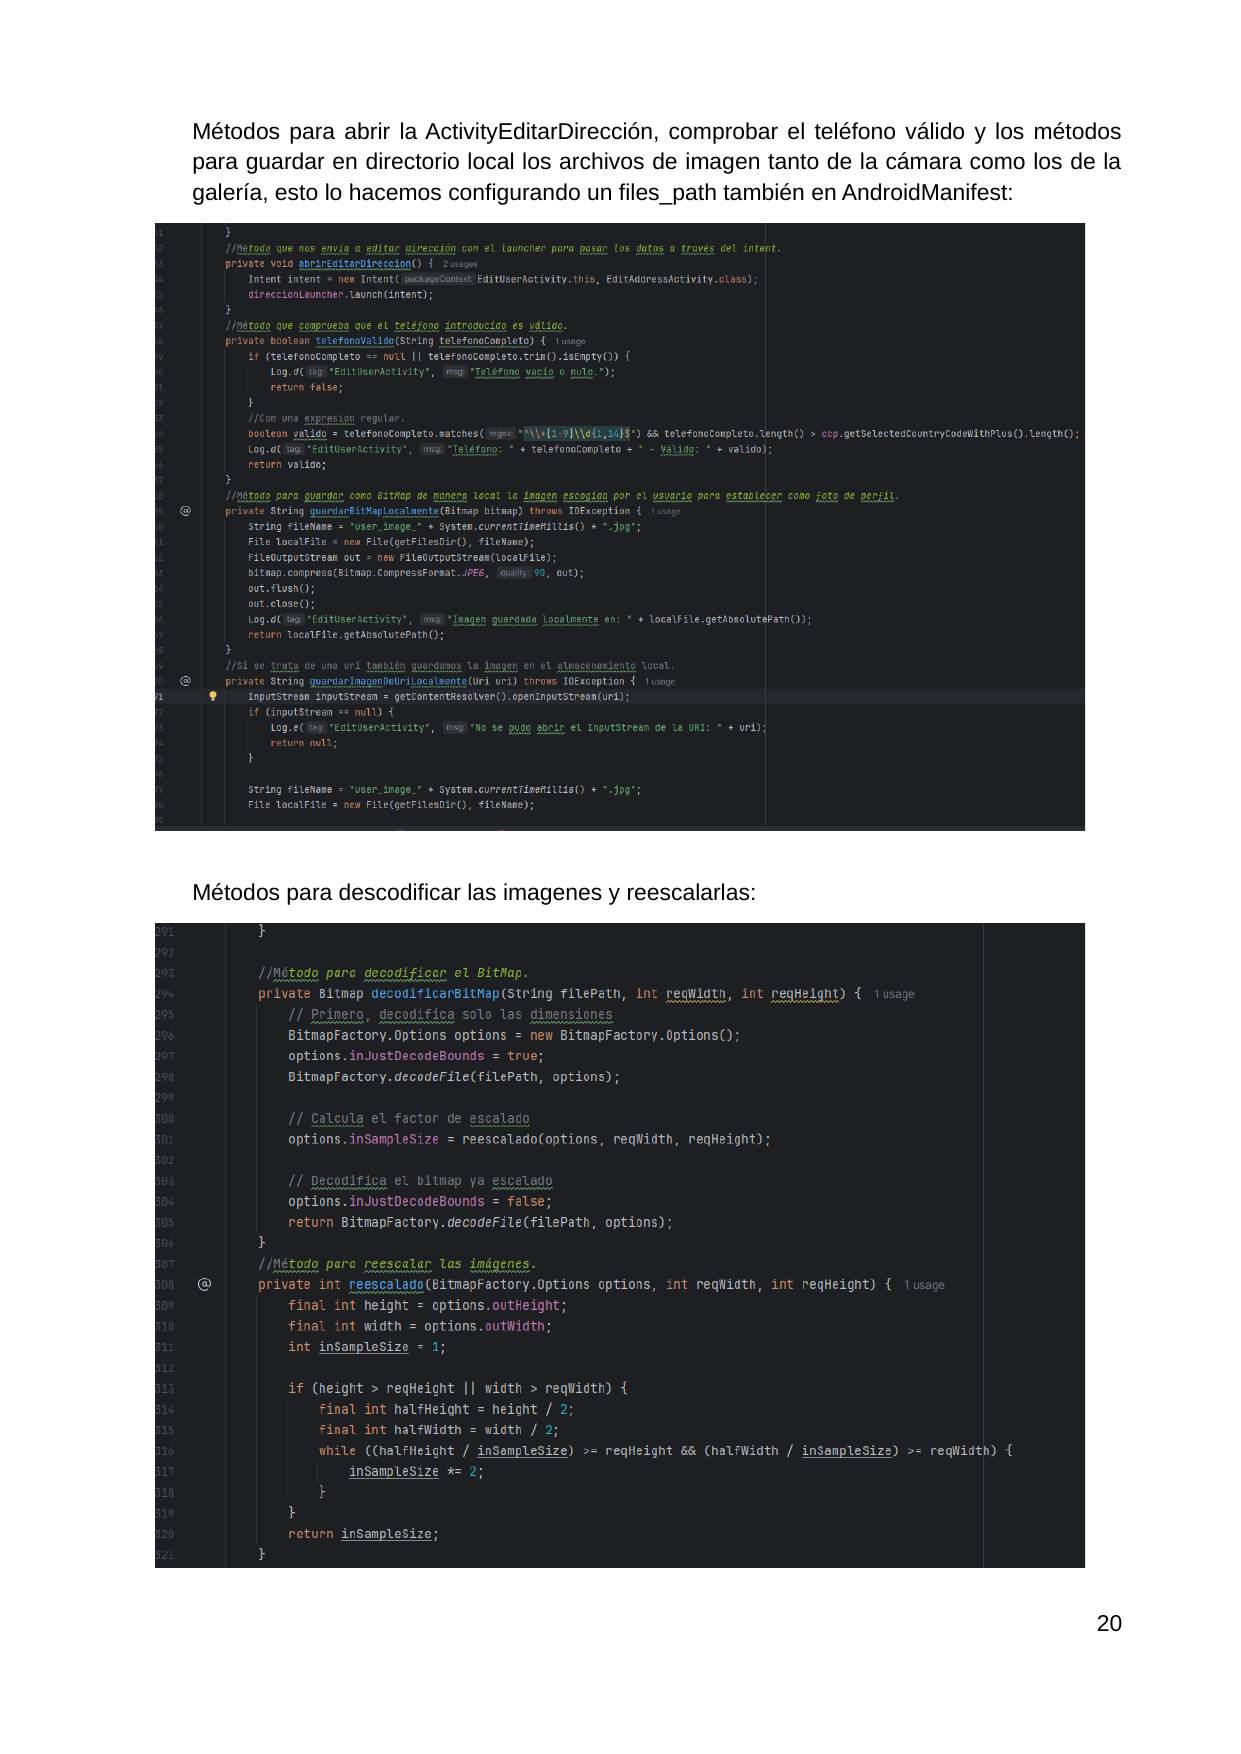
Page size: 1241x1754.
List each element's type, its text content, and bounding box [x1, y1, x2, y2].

text Métodos para descodificar las imagenes y reescalarlas: [192, 879, 1122, 905]
picture [155, 223, 1086, 831]
text Métodos para abrir la ActivityEditarDirección, comprobar el teléfono válido y los métodos para guardar en directorio local los archivos de imagen tanto de la cámara como los de la galería, esto lo hacemos configurando un files_path también en AndroidManifest: [192, 118, 1122, 205]
picture [155, 923, 1086, 1568]
